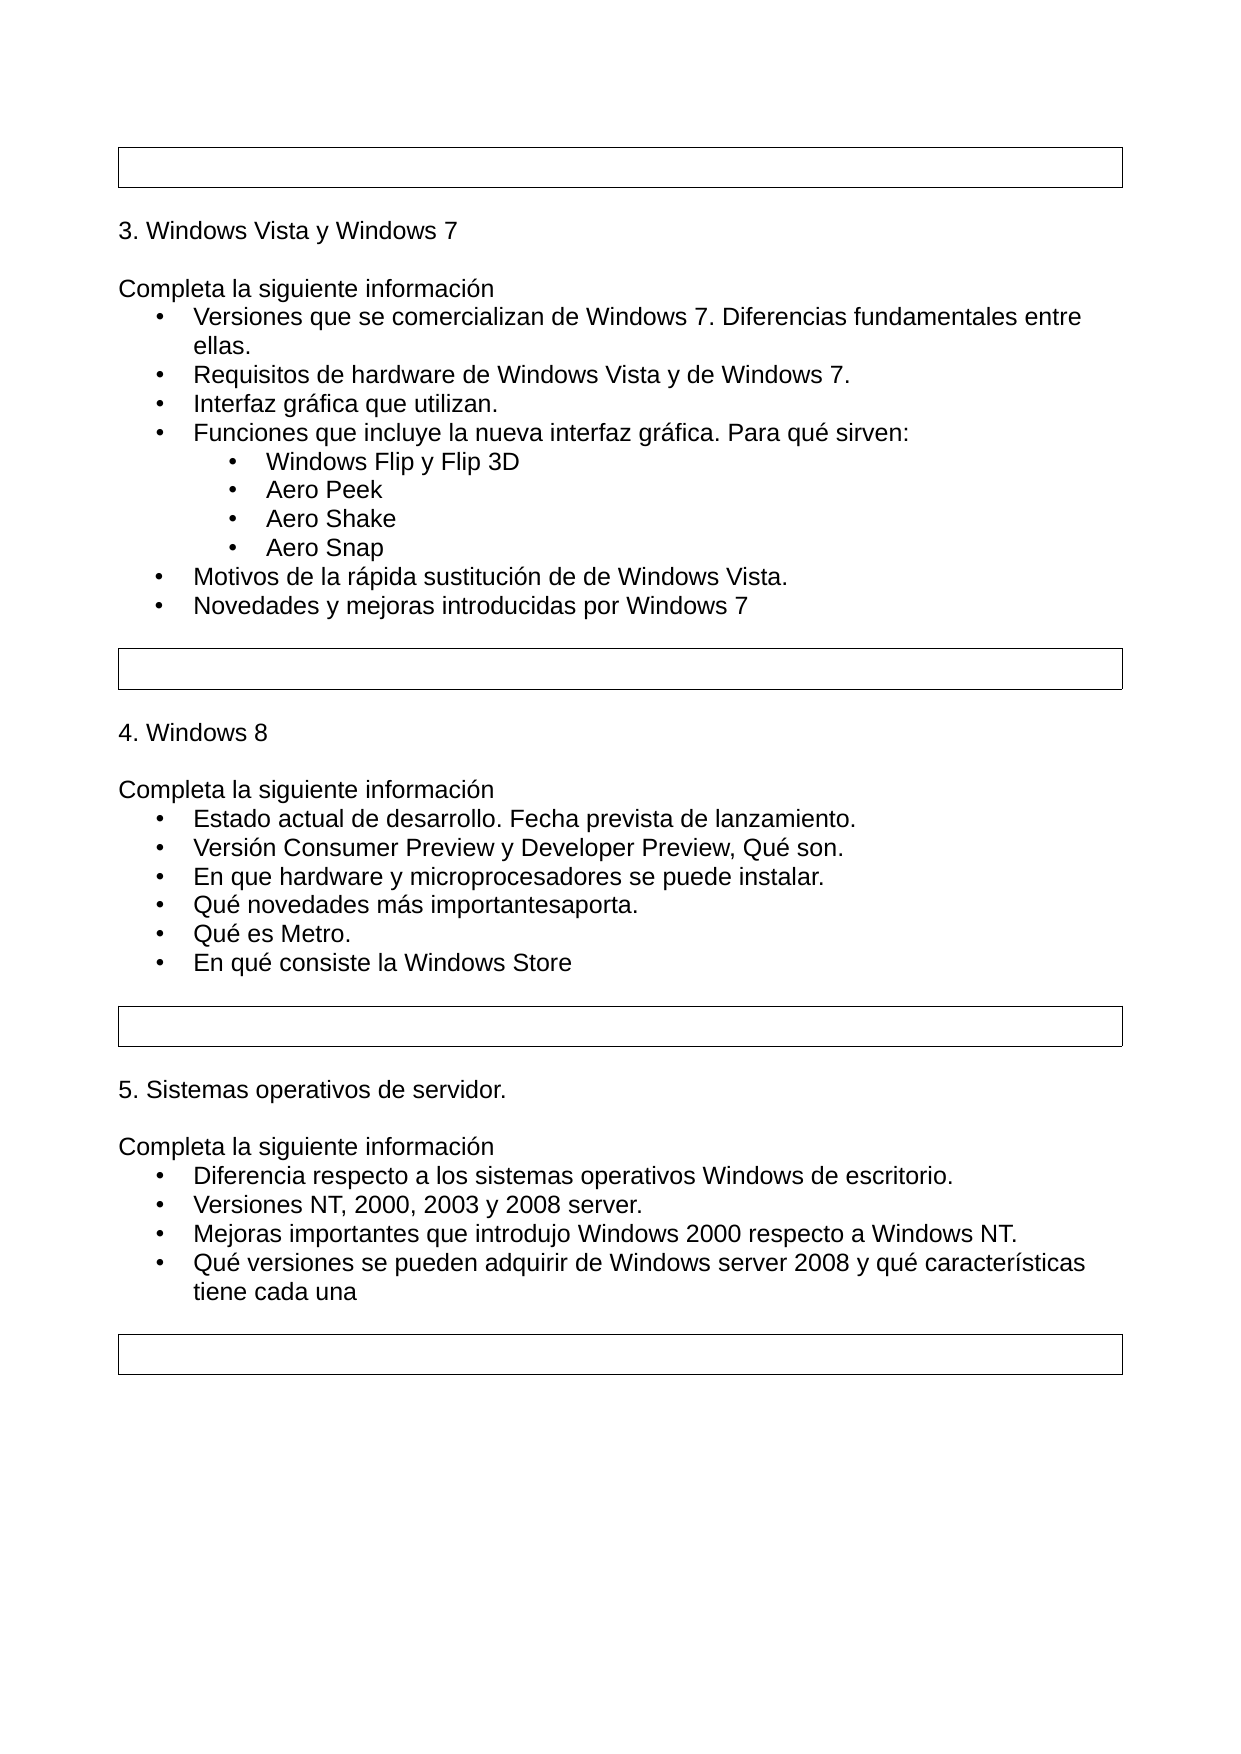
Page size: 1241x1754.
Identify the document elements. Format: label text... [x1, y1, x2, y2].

list Windows Flip y Flip 3D [228, 446, 1122, 475]
text Completa la siguiente información [118, 273, 1122, 302]
list Qué versiones se pueden adquirir de Windows server 2008 y qué características tiene cada una [156, 1248, 1122, 1305]
list Novedades y mejoras introducidas por Windows 7 [154, 591, 1122, 619]
list Qué es Metro. [156, 919, 1122, 948]
list Motivos de la rápida sustitución de de Windows Vista. [154, 562, 1122, 591]
list Estado actual de desarrollo. Fecha prevista de lanzamiento. [156, 804, 1122, 833]
list Interfaz gráfica que utilizan. [156, 389, 1122, 418]
list Aero Shake [228, 504, 1122, 533]
list Funciones que incluye la nueva interfaz gráfica. Para qué sirven: [156, 418, 1122, 446]
list Qué novedades más importantesaporta. [156, 890, 1122, 919]
list Versión Consumer Preview y Developer Preview, Qué son. [156, 833, 1122, 861]
text 3. Windows Vista y Windows 7 [118, 216, 1122, 245]
text Completa la siguiente información [118, 775, 1122, 804]
list Requisitos de hardware de Windows Vista y de Windows 7. [156, 360, 1122, 389]
text 4. Windows 8 [118, 717, 1122, 746]
list En qué consiste la Windows Store [156, 948, 1122, 977]
table_header [119, 148, 1122, 187]
list Mejoras importantes que introdujo Windows 2000 respecto a Windows NT. [156, 1219, 1122, 1248]
text 5. Sistemas operativos de servidor. [118, 1075, 1122, 1103]
list Versiones NT, 2000, 2003 y 2008 server. [156, 1190, 1122, 1219]
list En que hardware y microprocesadores se puede instalar. [156, 861, 1122, 890]
table_header [119, 649, 1122, 689]
text Completa la siguiente información [118, 1132, 1122, 1161]
list Aero Snap [228, 533, 1122, 562]
list Aero Peek [228, 475, 1122, 504]
table_header [119, 1335, 1122, 1374]
list Versiones que se comercializan de Windows 7. Diferencias fundamentales entre ellas. [156, 302, 1122, 360]
list Diferencia respecto a los sistemas operativos Windows de escritorio. [156, 1161, 1122, 1190]
table_header [119, 1007, 1122, 1046]
